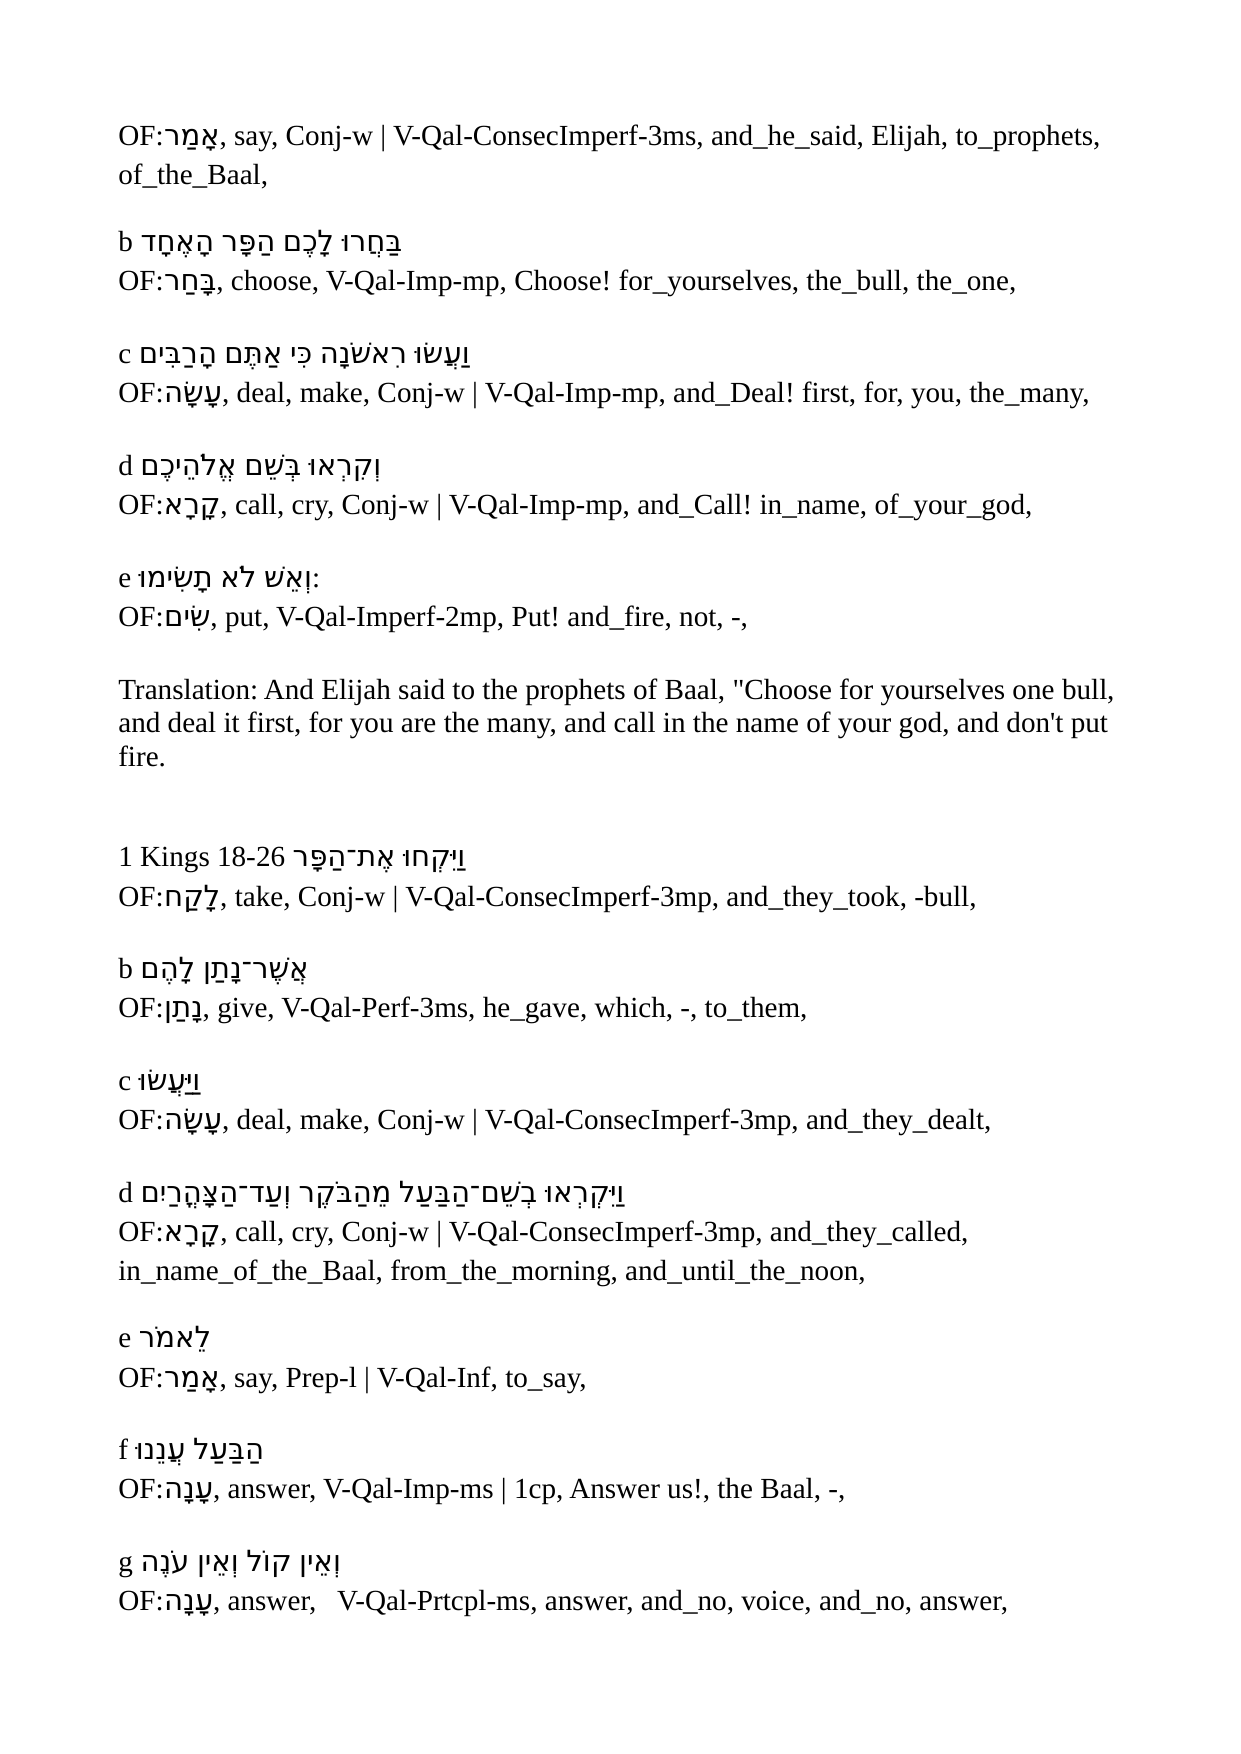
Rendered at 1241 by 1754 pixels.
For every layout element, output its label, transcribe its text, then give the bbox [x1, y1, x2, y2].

text OF:נָתַן, give, V-Qal-Perf-3ms, he_gave, which, -, to_them, [118, 991, 1122, 1030]
text Translation: And Elijah said to the prophets of Baal, "Choose for yourselves one bull, and deal it first, for you are the many, and call in the name of your god, and don't put fire. [118, 672, 1122, 772]
text OF:לָקַח, take, Conj-w | V-Qal-ConsecImperf-3mp, and_they_took, -bull, [118, 879, 1122, 918]
text e וְאֵשׁ לֹא תָשִׂימוּ: [118, 560, 1122, 599]
text OF:עָנָה, answer, V-Qal-Imp-ms | 1cp, Answer us!, the Baal, -, [118, 1472, 1122, 1511]
text 1 Kings 18-26 וַיִּקְחוּ אֶת־הַפָּר [118, 839, 1122, 879]
text OF:אָמַר, say, Conj-w | V-Qal-ConsecImperf-3ms, and_he_said, Elijah, to_prophets, of_the_Baal, [118, 118, 1122, 191]
text OF:עָנָה, answer, V-Qal-Prtcpl-ms, answer, and_no, voice, and_no, answer, [118, 1583, 1122, 1623]
text OF:עָשָׂה, deal, make, Conj-w | V-Qal-ConsecImperf-3mp, and_they_dealt, [118, 1102, 1122, 1142]
text OF:קָרָא, call, cry, Conj-w | V-Qal-ConsecImperf-3mp, and_they_called, in_name_of_the_Baal, from_the_morning, and_until_the_noon, [118, 1214, 1122, 1287]
text OF:בָּחַר, choose, V-Qal-Imp-mp, Choose! for_yourselves, the_bull, the_one, [118, 263, 1122, 303]
text e לֵאמֹר [118, 1321, 1122, 1360]
text OF:עָשָׂה, deal, make, Conj-w | V-Qal-Imp-mp, and_Deal! first, for, you, the_many, [118, 375, 1122, 414]
text d וַיִּקְרְאוּ בְשֵׁם־הַבַּעַל מֵהַבֹּקֶר וְעַד־הַצָּהֳרַיִם [118, 1175, 1122, 1214]
text g וְאֵין קוֹל וְאֵין עֹנֶה [118, 1544, 1122, 1583]
text f הַבַּעַל עֲנֵנוּ [118, 1432, 1122, 1472]
text OF:אָמַר, say, Prep-l | V-Qal-Inf, to_say, [118, 1360, 1122, 1399]
text d וְקִרְאוּ בְּשֵׁם אֱלֹהֵיכֶם [118, 448, 1122, 487]
text OF:שִׂים, put, V-Qal-Imperf-2mp, Put! and_fire, not, -, [118, 599, 1122, 638]
text OF:קָרָא, call, cry, Conj-w | V-Qal-Imp-mp, and_Call! in_name, of_your_god, [118, 487, 1122, 526]
text b בַּחֲרוּ לָכֶם הַפָּר הָאֶחָד [118, 224, 1122, 263]
text c וַיַּעֲשׂוּ [118, 1063, 1122, 1102]
text b אֲשֶׁר־נָתַן לָהֶם [118, 951, 1122, 991]
text c וַעֲשׂוּ רִאשֹׁנָה כִּי אַתֶּם הָרַבִּים [118, 336, 1122, 375]
